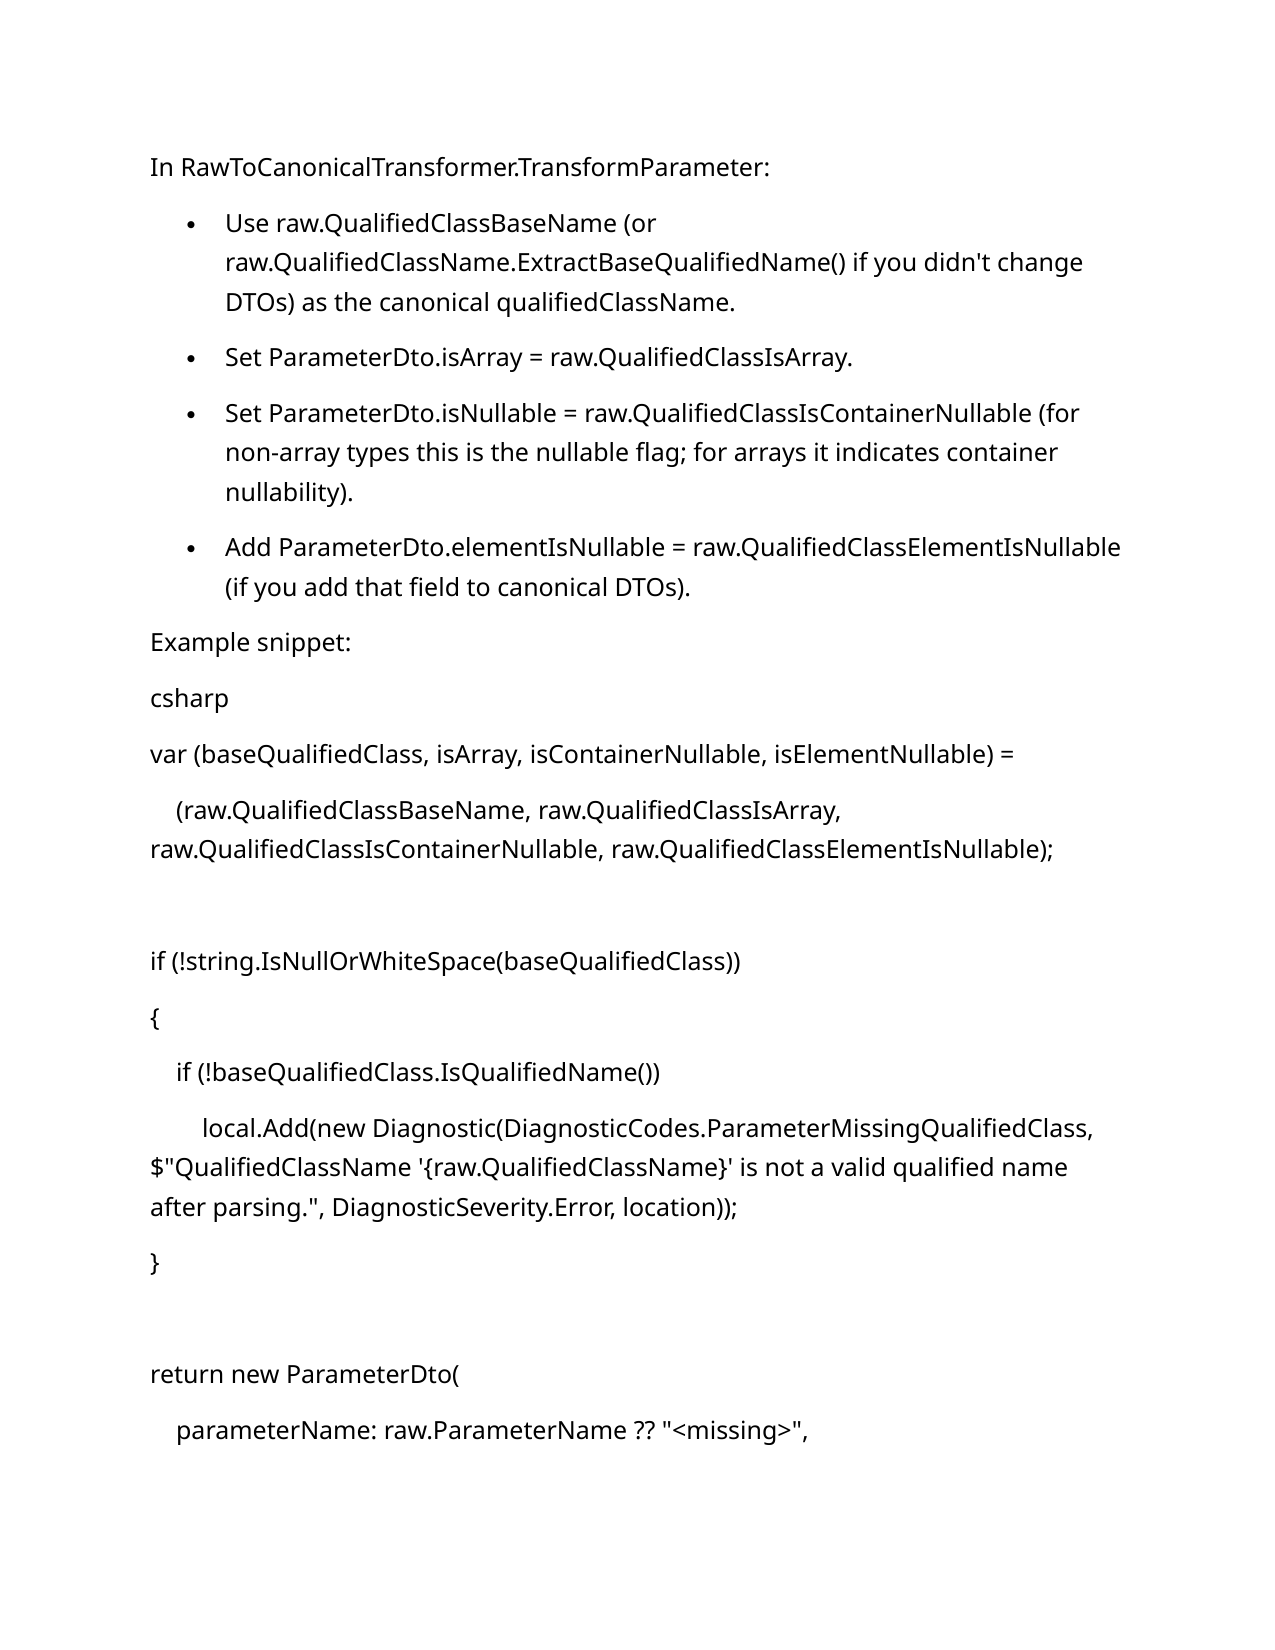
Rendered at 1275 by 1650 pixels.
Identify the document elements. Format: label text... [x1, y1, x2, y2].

text In RawToCanonicalTransformer.TransformParameter: [150, 150, 1125, 184]
list Set ParameterDto.isNullable = raw.QualifiedClassIsContainerNullable (for non-array types this is the nullable flag; for arrays it indicates container nullability). [187, 396, 1125, 508]
list Use raw.QualifiedClassBaseName (or raw.QualifiedClassName.ExtractBaseQualifiedName() if you didn't change DTOs) as the canonical qualifiedClassName. [187, 206, 1125, 318]
list Add ParameterDto.elementIsNullable = raw.QualifiedClassElementIsNullable (if you add that field to canonical DTOs). [187, 530, 1125, 603]
list Set ParameterDto.isArray = raw.QualifiedClassIsArray. [187, 340, 1125, 374]
text } [150, 1245, 1125, 1279]
text (raw.QualifiedClassBaseName, raw.QualifiedClassIsArray, raw.QualifiedClassIsContainerNullable, raw.QualifiedClassElementIsNullable); [150, 792, 1125, 866]
text if (!string.IsNullOrWhiteSpace(baseQualifiedClass)) [150, 943, 1125, 977]
text parameterName: raw.ParameterName ?? "<missing>", [150, 1412, 1125, 1447]
text return new ParameterDto( [150, 1357, 1125, 1391]
text csharp [150, 681, 1125, 715]
text Example snippet: [150, 625, 1125, 659]
text { [150, 999, 1125, 1033]
text local.Add(new Diagnostic(DiagnosticCodes.ParameterMissingQualifiedClass, $"QualifiedClassName '{raw.QualifiedClassName}' is not a valid qualified name after parsing.", DiagnosticSeverity.Error, location)); [150, 1111, 1125, 1223]
text var (baseQualifiedClass, isArray, isContainerNullable, isElementNullable) = [150, 737, 1125, 771]
text if (!baseQualifiedClass.IsQualifiedName()) [150, 1055, 1125, 1089]
